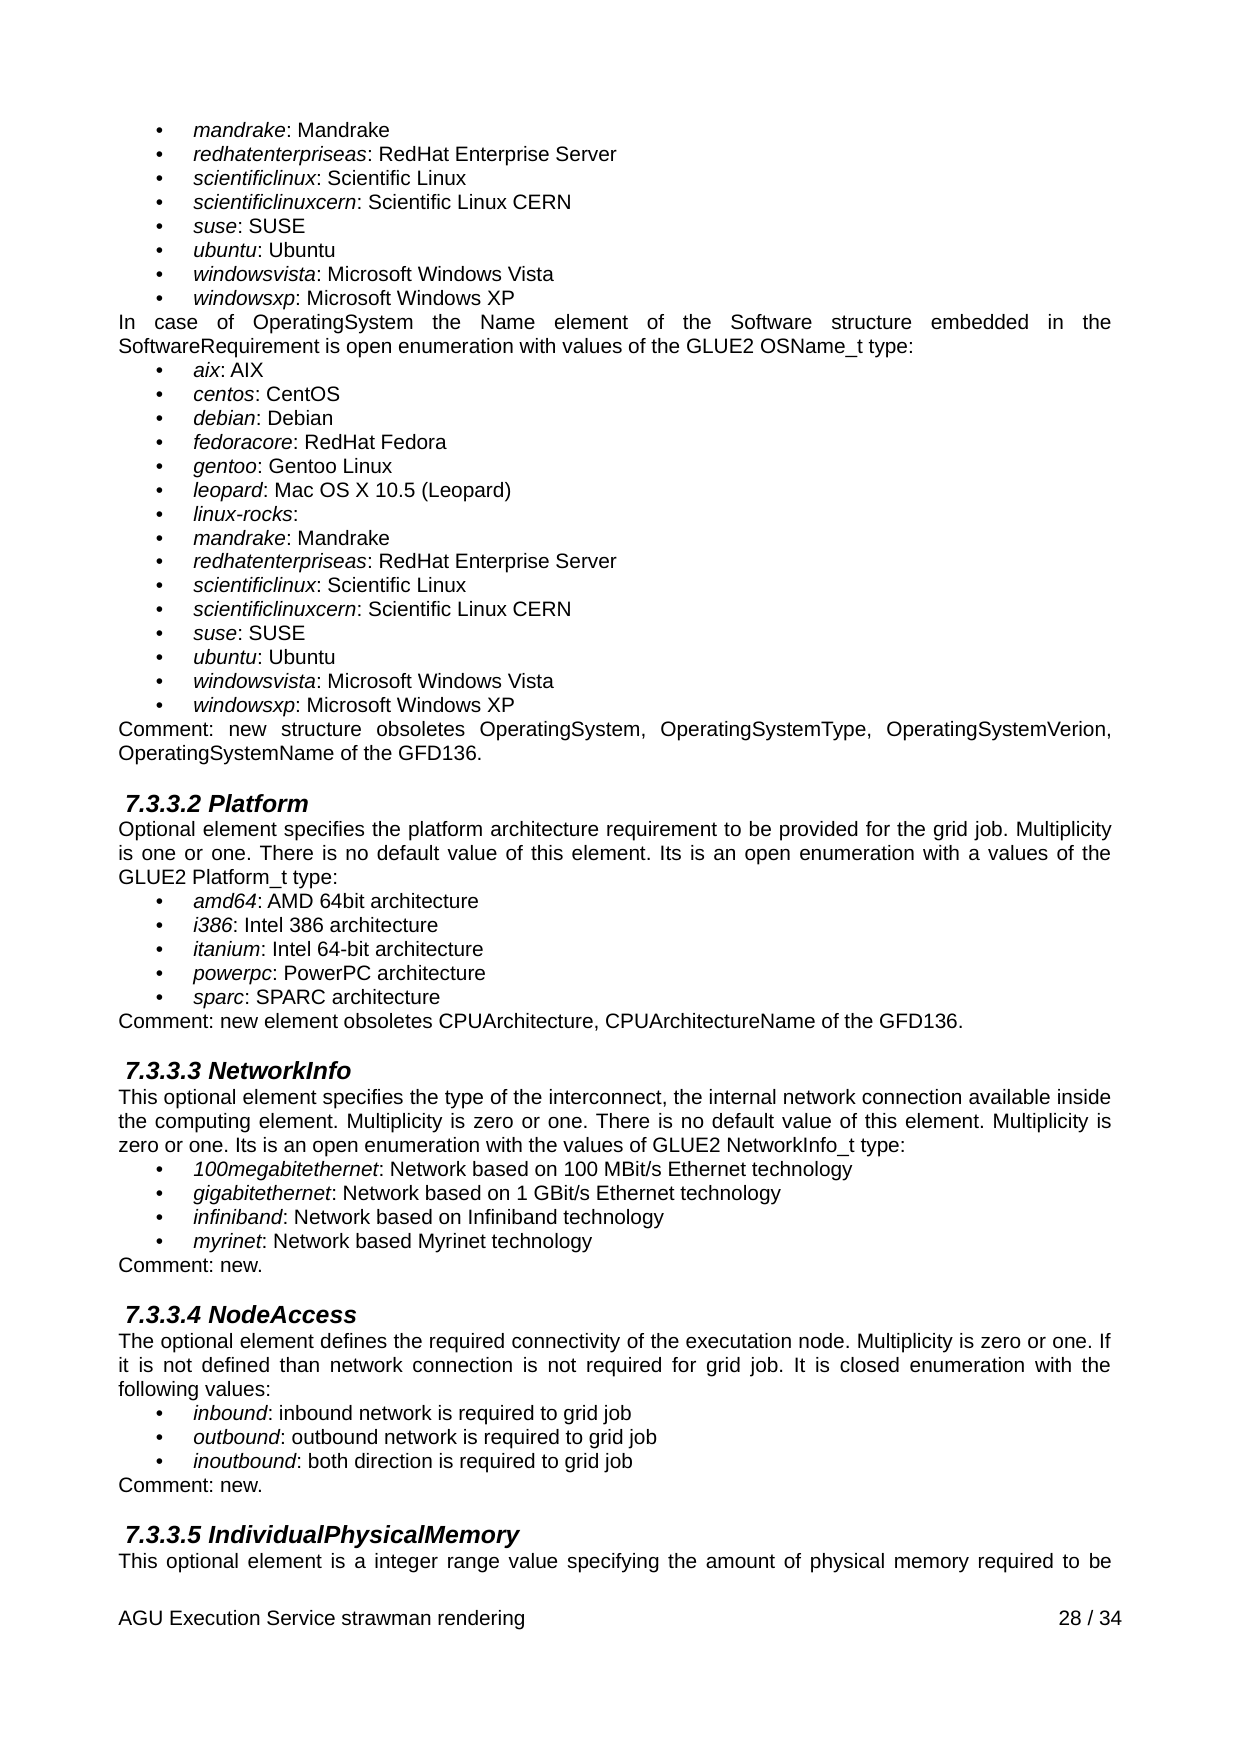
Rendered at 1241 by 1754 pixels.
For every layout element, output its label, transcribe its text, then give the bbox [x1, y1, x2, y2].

list i386: Intel 386 architecture [156, 913, 1122, 937]
list windowsvista: Microsoft Windows Vista [156, 262, 1122, 286]
subtitle IndividualPhysicalMemory [118, 1520, 1113, 1549]
list itanium: Intel 64-bit architecture [156, 937, 1122, 961]
list sparc: SPARC architecture [156, 985, 1122, 1009]
list inbound: inbound network is required to grid job [156, 1401, 1122, 1425]
list aix: AIX [156, 358, 1122, 382]
list gentoo: Gentoo Linux [156, 453, 1122, 477]
list myrinet: Network based Myrinet technology [156, 1229, 1122, 1253]
list infiniband: Network based on Infiniband technology [156, 1205, 1122, 1229]
text The optional element defines the required connectivity of the executation node. Multiplicity is zero or one. If it is not defined than network connection is not required for grid job. It is closed enumeration with the following values: [118, 1329, 1113, 1401]
list suse: SUSE [156, 621, 1122, 645]
list windowsxp: Microsoft Windows XP [156, 286, 1122, 310]
subtitle NodeAccess [118, 1300, 1113, 1329]
list centos: CentOS [156, 382, 1122, 406]
text Comment: new. [118, 1473, 1113, 1497]
list debian: Debian [156, 406, 1122, 429]
list 100megabitethernet: Network based on 100 MBit/s Ethernet technology [156, 1157, 1122, 1181]
text This optional element specifies the type of the interconnect, the internal network connection available inside the computing element. Multiplicity is zero or one. There is no default value of this element. Multiplicity is zero or one. Its is an open enumeration with the values of GLUE2 NetworkInfo_t type: [118, 1085, 1113, 1157]
text In case of OperatingSystem the Name element of the Software structure embedded in the SoftwareRequirement is open enumeration with values of the GLUE2 OSName_t type: [118, 310, 1113, 358]
list windowsvista: Microsoft Windows Vista [156, 669, 1122, 693]
text Optional element specifies the platform architecture requirement to be provided for the grid job. Multiplicity is one or one. There is no default value of this element. Its is an open enumeration with a values of the GLUE2 Platform_t type: [118, 817, 1113, 889]
list suse: SUSE [156, 214, 1122, 238]
list leopard: Mac OS X 10.5 (Leopard) [156, 477, 1122, 501]
list mandrake: Mandrake [156, 525, 1122, 549]
list powerpc: PowerPC architecture [156, 961, 1122, 985]
list inoutbound: both direction is required to grid job [156, 1449, 1122, 1473]
list ubuntu: Ubuntu [156, 645, 1122, 669]
list fedoracore: RedHat Fedora [156, 429, 1122, 453]
list gigabitethernet: Network based on 1 GBit/s Ethernet technology [156, 1181, 1122, 1205]
list amd64: AMD 64bit architecture [156, 889, 1122, 913]
list linux-rocks: [156, 501, 1122, 525]
list redhatenterpriseas: RedHat Enterprise Server [156, 549, 1122, 573]
list scientificlinuxcern: Scientific Linux CERN [156, 597, 1122, 621]
text This optional element is a integer range value specifying the amount of physical memory required to be [118, 1549, 1113, 1573]
list outbound: outbound network is required to grid job [156, 1425, 1122, 1449]
text Comment: new. [118, 1253, 1113, 1277]
list scientificlinuxcern: Scientific Linux CERN [156, 190, 1122, 214]
subtitle Platform [118, 789, 1113, 817]
list scientificlinux: Scientific Linux [156, 573, 1122, 597]
list scientificlinux: Scientific Linux [156, 166, 1122, 190]
subtitle NetworkInfo [118, 1056, 1113, 1085]
list windowsxp: Microsoft Windows XP [156, 693, 1122, 717]
list redhatenterpriseas: RedHat Enterprise Server [156, 142, 1122, 166]
text Comment: new element obsoletes CPUArchitecture, CPUArchitectureName of the GFD136. [118, 1009, 1113, 1033]
list mandrake: Mandrake [156, 118, 1122, 142]
text Comment: new structure obsoletes OperatingSystem, OperatingSystemType, OperatingSystemVerion, OperatingSystemName of the GFD136. [118, 717, 1113, 765]
list ubuntu: Ubuntu [156, 238, 1122, 262]
